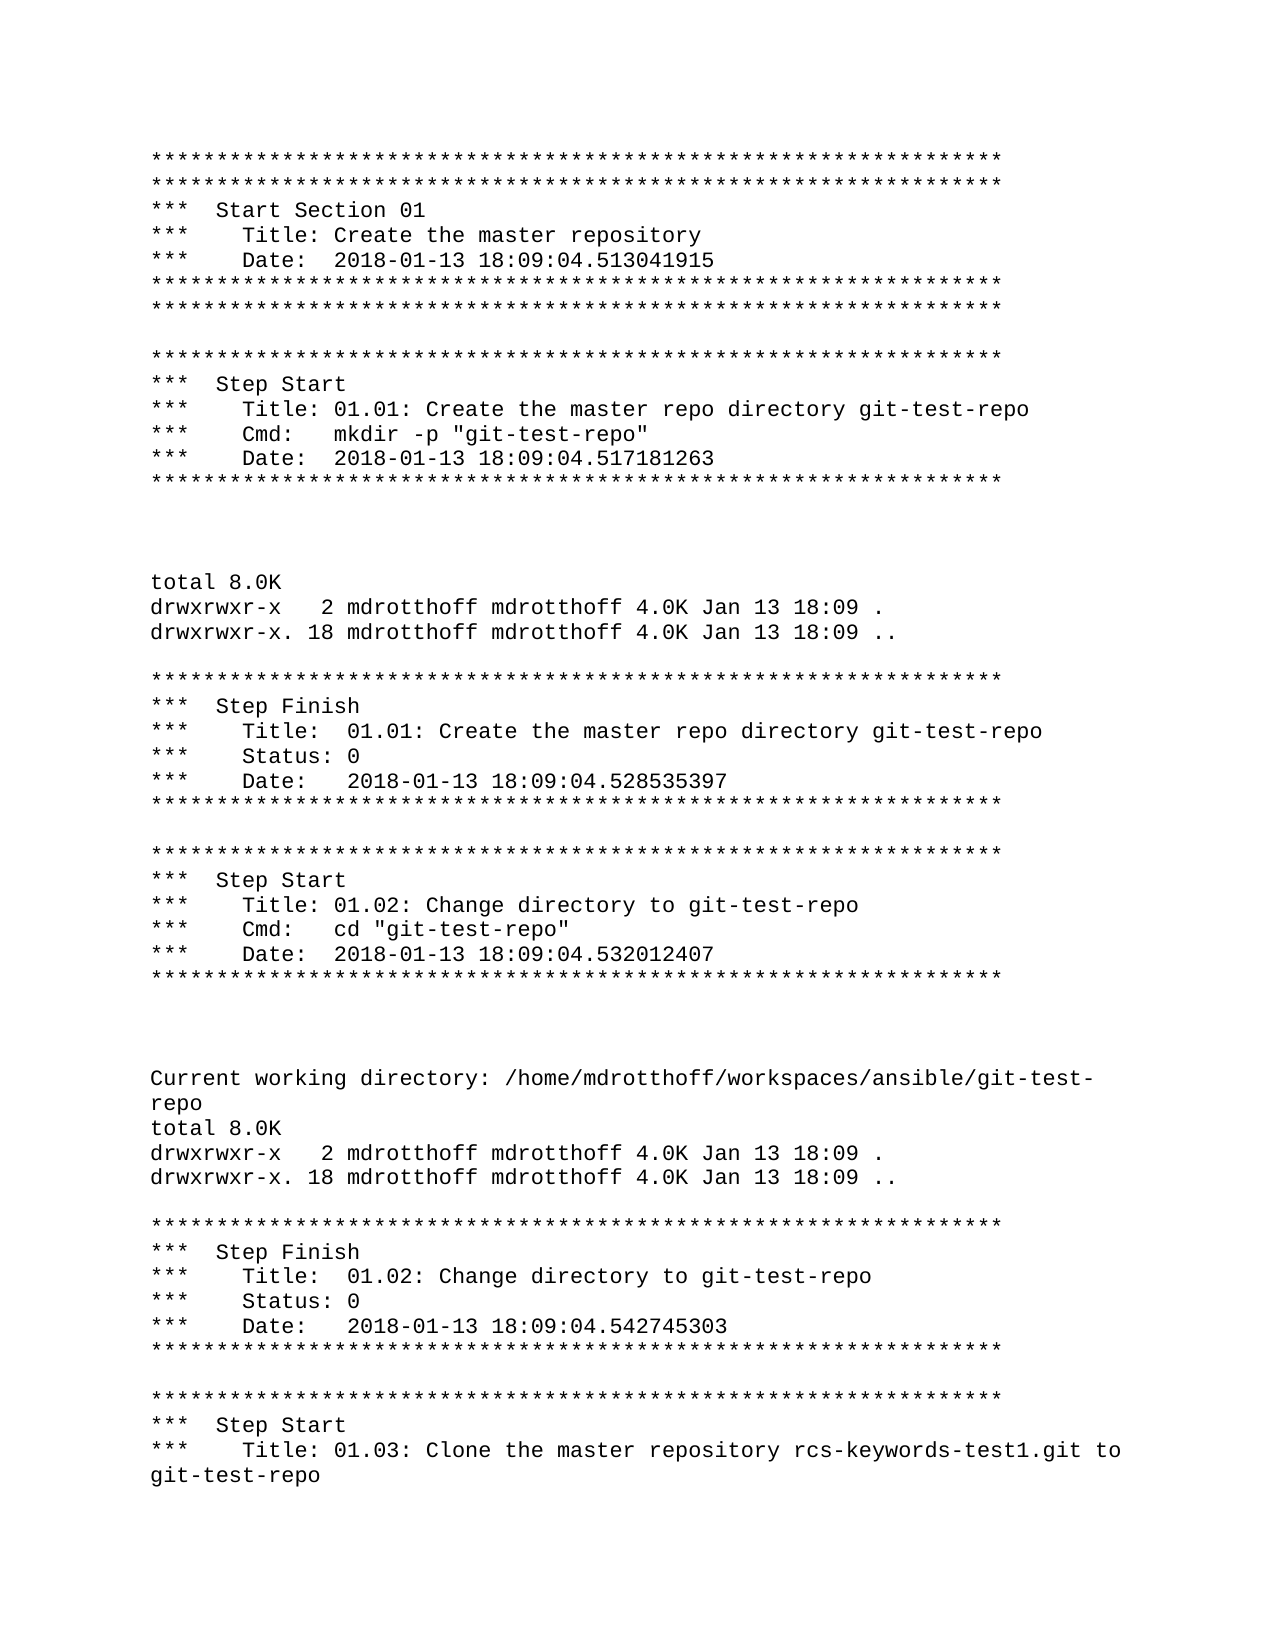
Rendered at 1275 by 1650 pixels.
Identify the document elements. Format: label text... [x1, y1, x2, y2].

text total 8.0K [150, 1117, 1125, 1142]
text *** Step Start [150, 1414, 1125, 1439]
text ***************************************************************** [150, 348, 1125, 373]
text total 8.0K [150, 571, 1125, 596]
text drwxrwxr-x 2 mdrotthoff mdrotthoff 4.0K Jan 13 18:09 . [150, 1142, 1125, 1166]
text *** Cmd: mkdir -p "git-test-repo" [150, 423, 1125, 447]
text *** Start Section 01 [150, 199, 1125, 224]
text ***************************************************************** [150, 794, 1125, 819]
text ***************************************************************** [150, 844, 1125, 869]
text *** Title: 01.01: Create the master repo directory git-test-repo [150, 398, 1125, 423]
text ***************************************************************** [150, 1216, 1125, 1241]
text *** Step Start [150, 373, 1125, 398]
text *** Step Start [150, 869, 1125, 894]
text Current working directory: /home/mdrotthoff/workspaces/ansible/git-test-repo [150, 1067, 1125, 1117]
text *** Cmd: cd "git-test-repo" [150, 918, 1125, 943]
text *** Title: 01.01: Create the master repo directory git-test-repo [150, 720, 1125, 745]
text drwxrwxr-x. 18 mdrotthoff mdrotthoff 4.0K Jan 13 18:09 .. [150, 621, 1125, 646]
text *** Date: 2018-01-13 18:09:04.528535397 [150, 770, 1125, 794]
text *** Status: 0 [150, 745, 1125, 770]
text *** Date: 2018-01-13 18:09:04.513041915 [150, 249, 1125, 274]
text *** Date: 2018-01-13 18:09:04.517181263 [150, 447, 1125, 472]
text ***************************************************************** [150, 175, 1125, 199]
text ***************************************************************** [150, 1340, 1125, 1365]
text *** Title: 01.02: Change directory to git-test-repo [150, 894, 1125, 918]
text *** Title: 01.03: Clone the master repository rcs-keywords-test1.git to git-test-repo [150, 1439, 1125, 1489]
text *** Step Finish [150, 1241, 1125, 1266]
text drwxrwxr-x 2 mdrotthoff mdrotthoff 4.0K Jan 13 18:09 . [150, 596, 1125, 621]
text drwxrwxr-x. 18 mdrotthoff mdrotthoff 4.0K Jan 13 18:09 .. [150, 1166, 1125, 1191]
text ***************************************************************** [150, 274, 1125, 299]
text *** Status: 0 [150, 1290, 1125, 1315]
text ***************************************************************** [150, 472, 1125, 497]
text *** Date: 2018-01-13 18:09:04.532012407 [150, 943, 1125, 968]
text ***************************************************************** [150, 1389, 1125, 1414]
text ***************************************************************** [150, 968, 1125, 993]
text *** Title: 01.02: Change directory to git-test-repo [150, 1266, 1125, 1290]
text *** Title: Create the master repository [150, 224, 1125, 249]
text ***************************************************************** [150, 671, 1125, 695]
text *** Date: 2018-01-13 18:09:04.542745303 [150, 1315, 1125, 1340]
text ***************************************************************** [150, 299, 1125, 323]
text *** Step Finish [150, 695, 1125, 720]
text ***************************************************************** [150, 150, 1125, 175]
